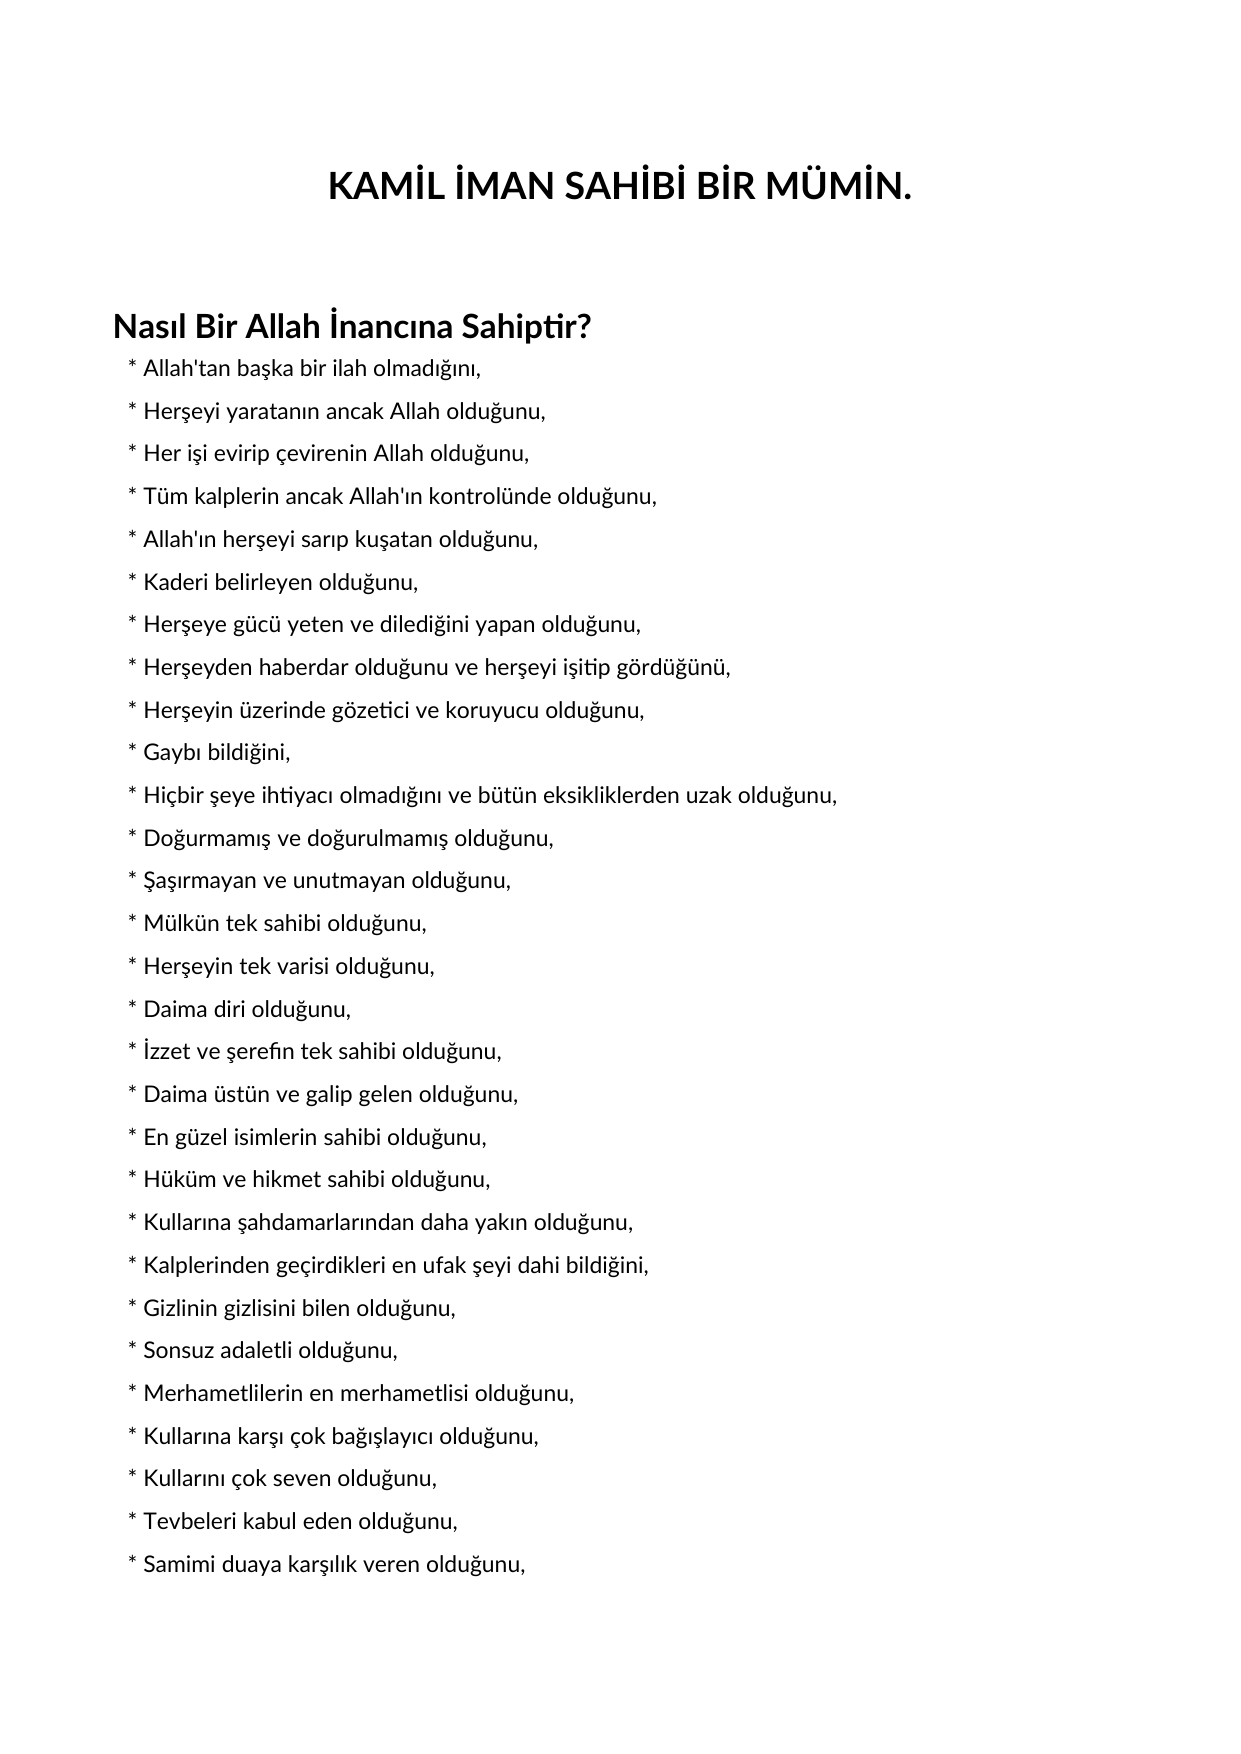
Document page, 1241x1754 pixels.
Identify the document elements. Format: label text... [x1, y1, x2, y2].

text * Daima diri olduğunu, [127, 994, 1143, 1022]
text * Her işi evirip çevirenin Allah olduğunu, [127, 439, 1143, 467]
text * Kullarını çok seven olduğunu, [127, 1464, 1143, 1492]
text * Tüm kalplerin ancak Allah'ın kontrolünde olduğunu, [127, 482, 1143, 509]
text * Kullarına şahdamarlarından daha yakın olduğunu, [127, 1208, 1143, 1235]
text * Mülkün tek sahibi olduğunu, [127, 909, 1143, 936]
text * Tevbeleri kabul eden olduğunu, [127, 1507, 1143, 1534]
text * Gaybı bildiğini, [127, 738, 1143, 766]
subtitle Nasıl Bir Allah İnancına Sahiptir? [112, 305, 1165, 345]
text * Daima üstün ve galip gelen olduğunu, [127, 1080, 1143, 1107]
text * İzzet ve şerefin tek sahibi olduğunu, [127, 1037, 1143, 1064]
text * Şaşırmayan ve unutmayan olduğunu, [127, 866, 1143, 894]
text * Herşeyden haberdar olduğunu ve herşeyi işitip gördüğünü, [127, 653, 1143, 680]
text * Merhametlilerin en merhametlisi olduğunu, [127, 1379, 1143, 1406]
text * Herşeyin üzerinde gözetici ve koruyucu olduğunu, [127, 695, 1143, 723]
text * Gizlinin gizlisini bilen olduğunu, [127, 1293, 1143, 1321]
text * Kaderi belirleyen olduğunu, [127, 567, 1143, 595]
text * Herşeye gücü yeten ve dilediğini yapan olduğunu, [127, 610, 1143, 637]
text * Kullarına karşı çok bağışlayıcı olduğunu, [127, 1421, 1143, 1449]
text * Herşeyin tek varisi olduğunu, [127, 952, 1143, 979]
text * Herşeyi yaratanın ancak Allah olduğunu, [127, 396, 1143, 424]
text * Sonsuz adaletli olduğunu, [127, 1336, 1143, 1363]
text * En güzel isimlerin sahibi olduğunu, [127, 1122, 1143, 1150]
subtitle KAMİL İMAN SAHİBİ BİR MÜMİN. [75, 162, 1165, 207]
text * Allah'ın herşeyi sarıp kuşatan olduğunu, [127, 524, 1143, 552]
text * Kalplerinden geçirdikleri en ufak şeyi dahi bildiğini, [127, 1251, 1143, 1278]
text * Samimi duaya karşılık veren olduğunu, [127, 1549, 1143, 1577]
text * Hiçbir şeye ihtiyacı olmadığını ve bütün eksikliklerden uzak olduğunu, [127, 781, 1143, 808]
text * Hüküm ve hikmet sahibi olduğunu, [127, 1165, 1143, 1193]
text * Doğurmamış ve doğurulmamış olduğunu, [127, 823, 1143, 851]
text * Allah'tan başka bir ilah olmadığını, [127, 354, 1143, 381]
